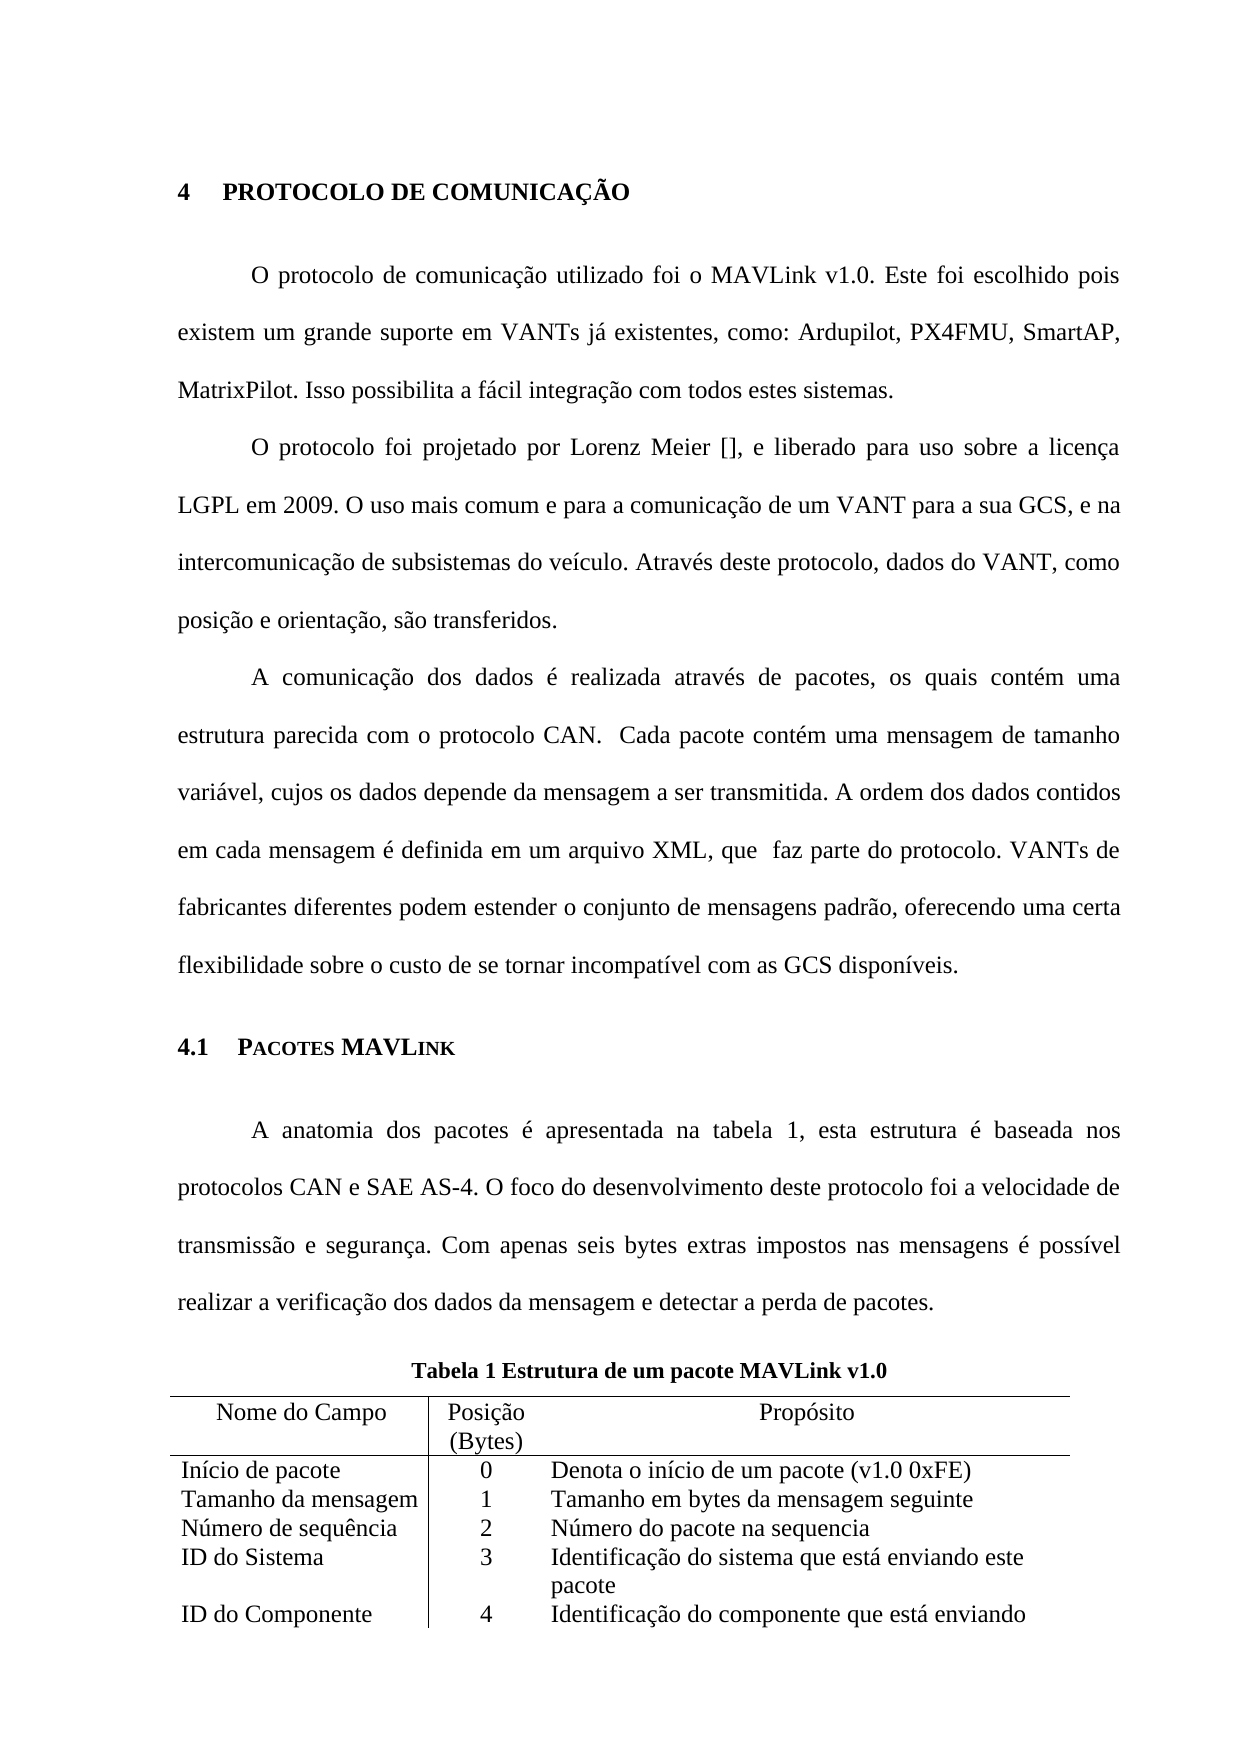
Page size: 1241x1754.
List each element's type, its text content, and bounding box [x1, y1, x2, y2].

table_header Propósito [543, 1397, 1070, 1454]
table_cell 4 [429, 1599, 543, 1628]
text O protocolo de comunicação utilizado foi o MAVLink v1.0. Este foi escolhido pois existem um grande suporte em VANTs já existentes, como: Ardupilot, PX4FMU, SmartAP, MatrixPilot. Isso possibilita a fácil integração com todos estes sistemas. [177, 260, 1121, 403]
text A comunicação dos dados é realizada através de pacotes, os quais contém uma estrutura parecida com o protocolo CAN. Cada pacote contém uma mensagem de tamanho variável, cujos os dados depende da mensagem a ser transmitida. A ordem dos dados contidos em cada mensagem é definida em um arquivo XML, que faz parte do protocolo. VANTs de fabricantes diferentes podem estender o conjunto de mensagens padrão, oferecendo uma certa flexibilidade sobre o custo de se tornar incompatível com as GCS disponíveis. [177, 662, 1121, 978]
table_cell 0 [429, 1456, 543, 1484]
subtitle Protocolo de comunicação [177, 177, 1121, 206]
table_header Nome do Campo [170, 1397, 428, 1454]
table_cell ID do Sistema [170, 1542, 428, 1599]
table_cell 1 [429, 1484, 543, 1513]
table_cell ID do Componente [170, 1599, 428, 1628]
table_cell Número de sequência [170, 1513, 428, 1542]
table_cell Número do pacote na sequencia [543, 1513, 1070, 1542]
table_header Posição (Bytes) [429, 1397, 543, 1454]
subtitle Pacotes MAVLink [177, 1032, 1121, 1061]
table_cell 2 [429, 1513, 543, 1542]
table_cell Identificação do sistema que está enviando este pacote [543, 1542, 1070, 1599]
table_cell Tamanho da mensagem [170, 1484, 428, 1513]
table_cell Identificação do componente que está enviando [543, 1599, 1070, 1628]
table_cell 3 [429, 1542, 543, 1599]
table_cell Denota o início de um pacote (v1.0 0xFE) [543, 1456, 1070, 1484]
table_cell Tamanho em bytes da mensagem seguinte [543, 1484, 1070, 1513]
text O protocolo foi projetado por Lorenz Meier [], e liberado para uso sobre a licença LGPL em 2009. O uso mais comum e para a comunicação de um VANT para a sua GCS, e na intercomunicação de subsistemas do veículo. Através deste protocolo, dados do VANT, como posição e orientação, são transferidos. [177, 432, 1121, 633]
text Tabela 1 Estrutura de um pacote MAVLink v1.0 [177, 1357, 1121, 1383]
text A anatomia dos pacotes é apresentada na tabela 1, esta estrutura é baseada nos protocolos CAN e SAE AS-4. O foco do desenvolvimento deste protocolo foi a velocidade de transmissão e segurança. Com apenas seis bytes extras impostos nas mensagens é possível realizar a verificação dos dados da mensagem e detectar a perda de pacotes. [177, 1115, 1121, 1316]
table_cell Início de pacote [170, 1456, 428, 1484]
